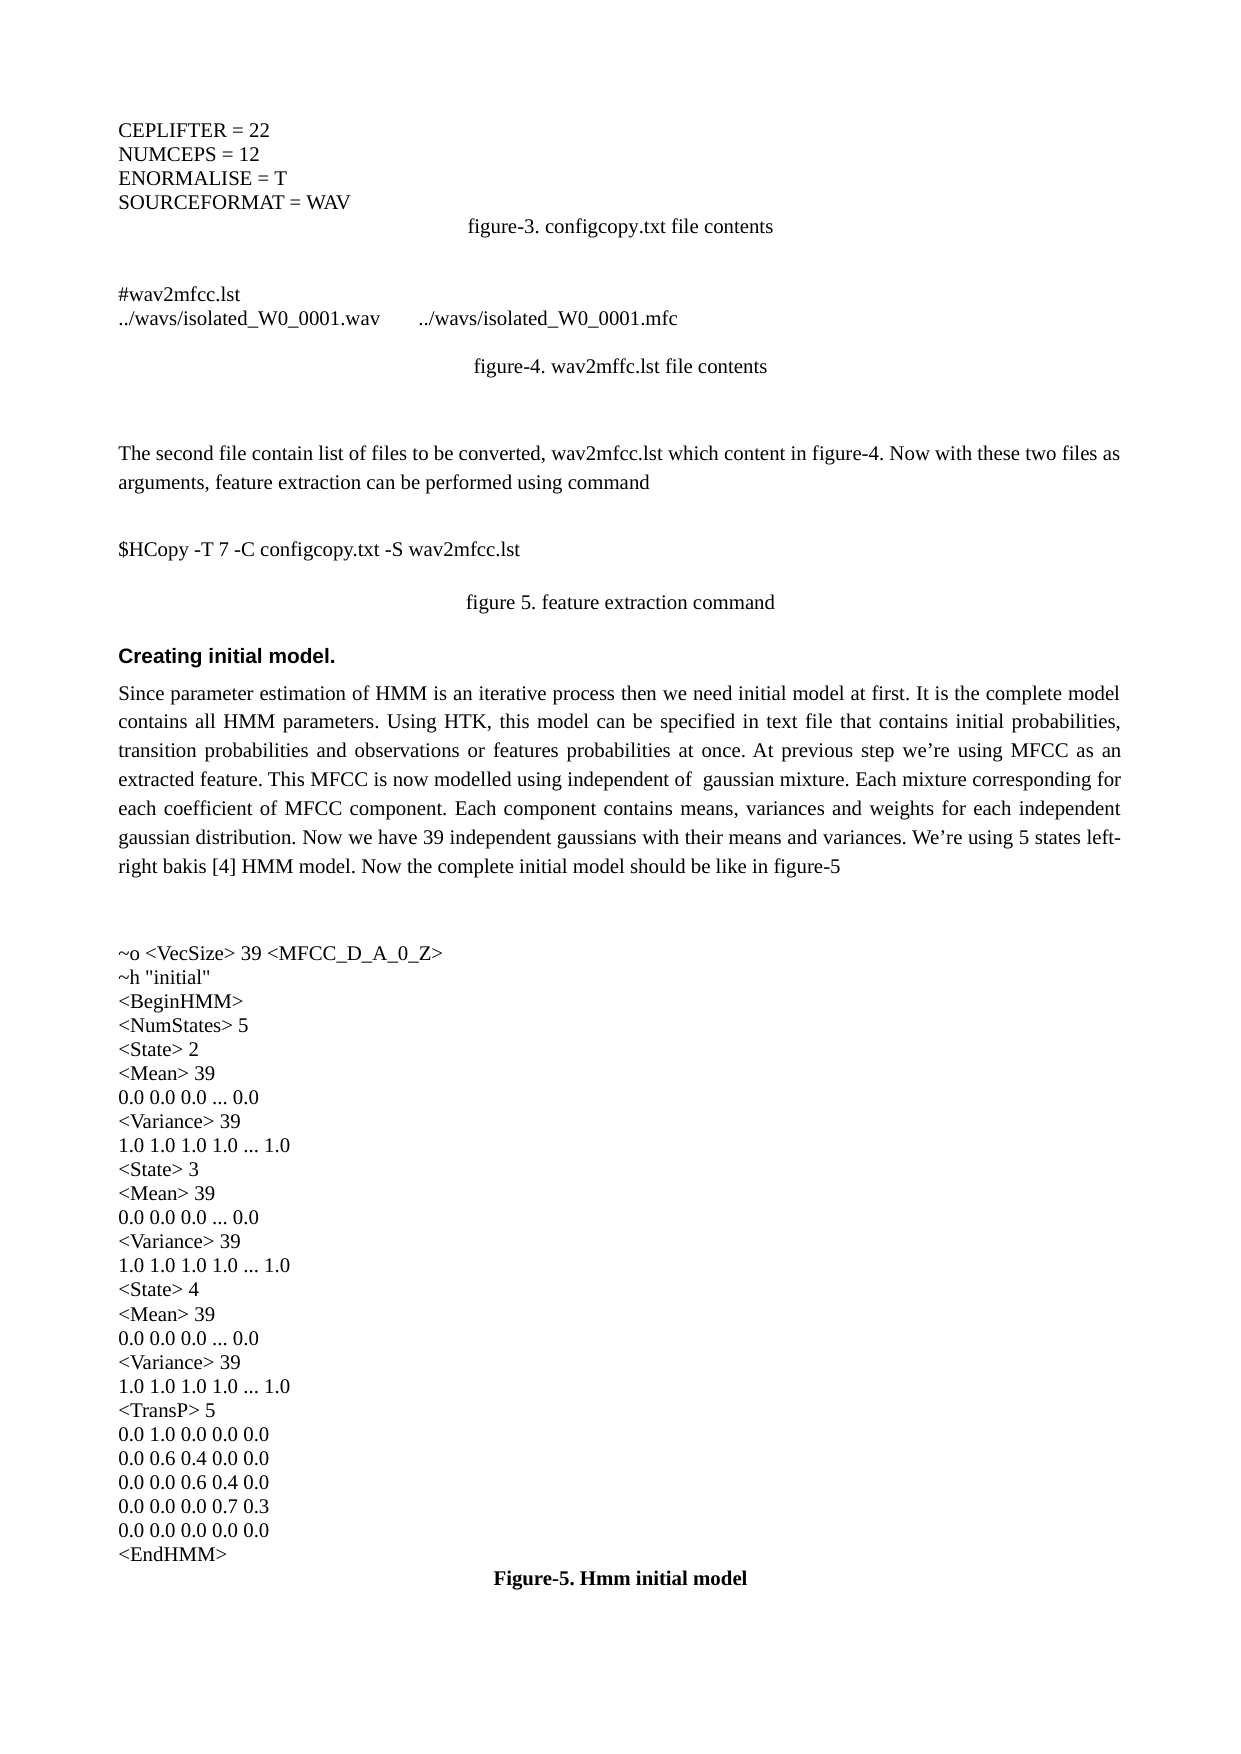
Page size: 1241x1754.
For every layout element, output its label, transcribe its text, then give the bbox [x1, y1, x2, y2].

text <BeginHMM> [118, 989, 1122, 1013]
text NUMCEPS = 12 [118, 142, 1122, 166]
text <TransP> 5 [118, 1398, 1122, 1422]
text <NumStates> 5 [118, 1013, 1122, 1037]
text The second file contain list of files to be converted, wav2mfcc.lst which content in figure-4. Now with these two files as arguments, feature extraction can be performed using command [118, 441, 1122, 494]
text figure-3. configcopy.txt file contents [118, 214, 1122, 238]
text 0.0 0.6 0.4 0.0 0.0 [118, 1446, 1122, 1470]
text <Mean> 39 [118, 1301, 1122, 1326]
text <Mean> 39 [118, 1061, 1122, 1085]
text <State> 4 [118, 1277, 1122, 1301]
subtitle Creating initial model. [118, 644, 1122, 668]
text 0.0 0.0 0.0 ... 0.0 [118, 1326, 1122, 1349]
text #wav2mfcc.lst [118, 282, 1122, 306]
text <Variance> 39 [118, 1109, 1122, 1133]
text 0.0 0.0 0.0 ... 0.0 [118, 1205, 1122, 1229]
text SOURCEFORMAT = WAV [118, 190, 1122, 214]
text <Variance> 39 [118, 1349, 1122, 1374]
text Since parameter estimation of HMM is an iterative process then we need initial model at first. It is the complete model contains all HMM parameters. Using HTK, this model can be specified in text file that contains initial probabilities, transition probabilities and observations or features probabilities at once. At previous step we’re using MFCC as an extracted feature. This MFCC is now modelled using independent of gaussian mixture. Each mixture corresponding for each coefficient of MFCC component. Each component contains means, variances and weights for each independent gaussian distribution. Now we have 39 independent gaussians with their means and variances. We’re using 5 states left-right bakis [4]⁠ HMM model. Now the complete initial model should be like in figure-5 [118, 681, 1122, 878]
text $HCopy -T 7 -C configcopy.txt -S wav2mfcc.lst [118, 537, 1122, 561]
text figure-4. wav2mffc.lst file contents [118, 354, 1122, 378]
text 1.0 1.0 1.0 1.0 ... 1.0 [118, 1253, 1122, 1277]
text 0.0 0.0 0.6 0.4 0.0 [118, 1470, 1122, 1494]
text figure 5. feature extraction command [118, 561, 1122, 614]
text <Variance> 39 [118, 1229, 1122, 1253]
text 0.0 0.0 0.0 ... 0.0 [118, 1085, 1122, 1109]
text <State> 2 [118, 1037, 1122, 1061]
text ~o <VecSize> 39 <MFCC_D_A_0_Z> [118, 941, 1122, 964]
text 0.0 0.0 0.0 0.7 0.3 [118, 1494, 1122, 1518]
text <Mean> 39 [118, 1181, 1122, 1205]
text ../wavs/isolated_W0_0001.wav ../wavs/isolated_W0_0001.mfc [118, 306, 1122, 330]
text ~h "initial" [118, 964, 1122, 989]
text ENORMALISE = T [118, 166, 1122, 190]
text 0.0 1.0 0.0 0.0 0.0 [118, 1422, 1122, 1446]
text CEPLIFTER = 22 [118, 118, 1122, 142]
text 0.0 0.0 0.0 0.0 0.0 [118, 1518, 1122, 1542]
text Figure-5. Hmm initial model [118, 1566, 1122, 1614]
text 1.0 1.0 1.0 1.0 ... 1.0 [118, 1374, 1122, 1398]
text <State> 3 [118, 1157, 1122, 1181]
text 1.0 1.0 1.0 1.0 ... 1.0 [118, 1133, 1122, 1157]
text <EndHMM> [118, 1542, 1122, 1566]
